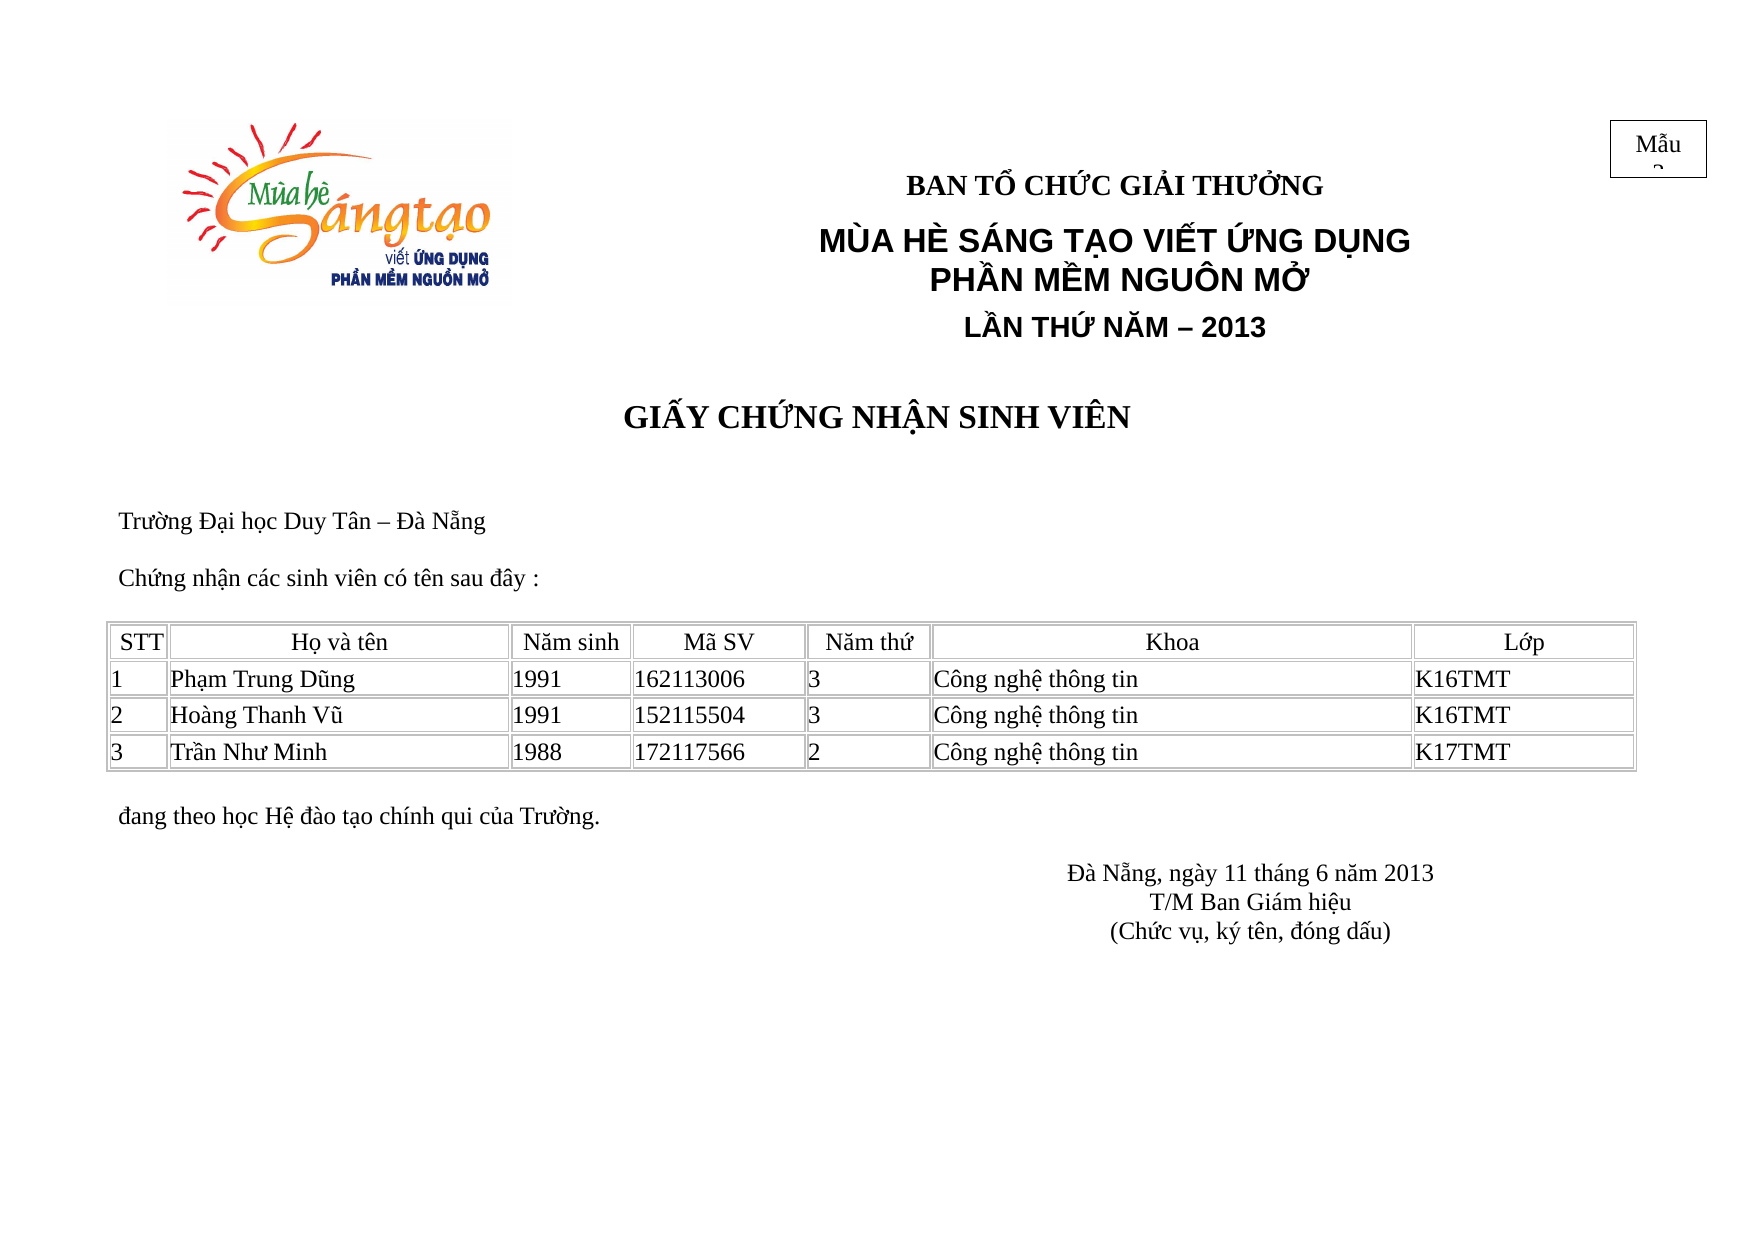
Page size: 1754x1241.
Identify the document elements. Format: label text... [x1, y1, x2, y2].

text Đà Nẵng, ngày 11 tháng 6 năm 2013 [865, 858, 1636, 887]
table_header BAN TỔ CHỨC GIẢI THƯỞNG MÙA HÈ SÁNG TẠO VIẾT ỨNG DỤNG PHẦN MỀM NGUÔN MỞ LẦN THỨ NĂM – 2013 [1611, 121, 1706, 177]
table_cell 1991 [513, 662, 630, 694]
table_cell Công nghệ thông tin [934, 736, 1411, 767]
table_header Năm thứ [809, 626, 929, 658]
table_cell K16TMT [1415, 662, 1633, 694]
table_cell 1988 [513, 736, 630, 767]
table_cell Phạm Trung Dũng [171, 662, 508, 694]
text Chứng nhận các sinh viên có tên sau đây : [118, 563, 1636, 592]
text đang theo học Hệ đào tạo chính qui của Trường. [118, 801, 1636, 829]
table_header [81, 118, 598, 344]
table_header Lớp [1415, 626, 1633, 658]
table_header Năm sinh [513, 626, 630, 658]
table_cell 3 [111, 736, 166, 767]
subtitle GIẤY CHỨNG NHẬN SINH VIÊN [118, 398, 1636, 436]
text T/M Ban Giám hiệu [865, 887, 1636, 916]
table_cell Công nghệ thông tin [934, 662, 1411, 694]
table_cell Công nghệ thông tin [934, 699, 1411, 731]
table_header BAN TỔ CHỨC GIẢI THƯỞNG MÙA HÈ SÁNG TẠO VIẾT ỨNG DỤNG PHẦN MỀM NGUÔN MỞ LẦN THỨ NĂM – 2013 [599, 118, 1631, 344]
table_cell 1 [111, 662, 166, 694]
table_header Mã SV [634, 626, 804, 658]
text (Chức vụ, ký tên, đóng dấu) [865, 916, 1636, 944]
table_header Khoa [934, 626, 1411, 658]
table_cell K17TMT [1415, 736, 1633, 767]
table_cell 2 [111, 699, 166, 731]
table_cell 172117566 [634, 736, 804, 767]
table_cell 2 [809, 736, 929, 767]
table_cell 3 [809, 699, 929, 731]
table_header STT [111, 626, 166, 658]
table_cell Trần Như Minh [171, 736, 508, 767]
table_cell 1991 [513, 699, 630, 731]
text Trường Đại học Duy Tân – Đà Nẵng [118, 506, 1636, 535]
table_cell 3 [809, 662, 929, 694]
table_header Họ và tên [171, 626, 508, 658]
table_cell K16TMT [1415, 699, 1633, 731]
table_cell 162113006 [634, 662, 804, 694]
table_cell 152115504 [634, 699, 804, 731]
table_cell Hoàng Thanh Vũ [171, 699, 508, 731]
